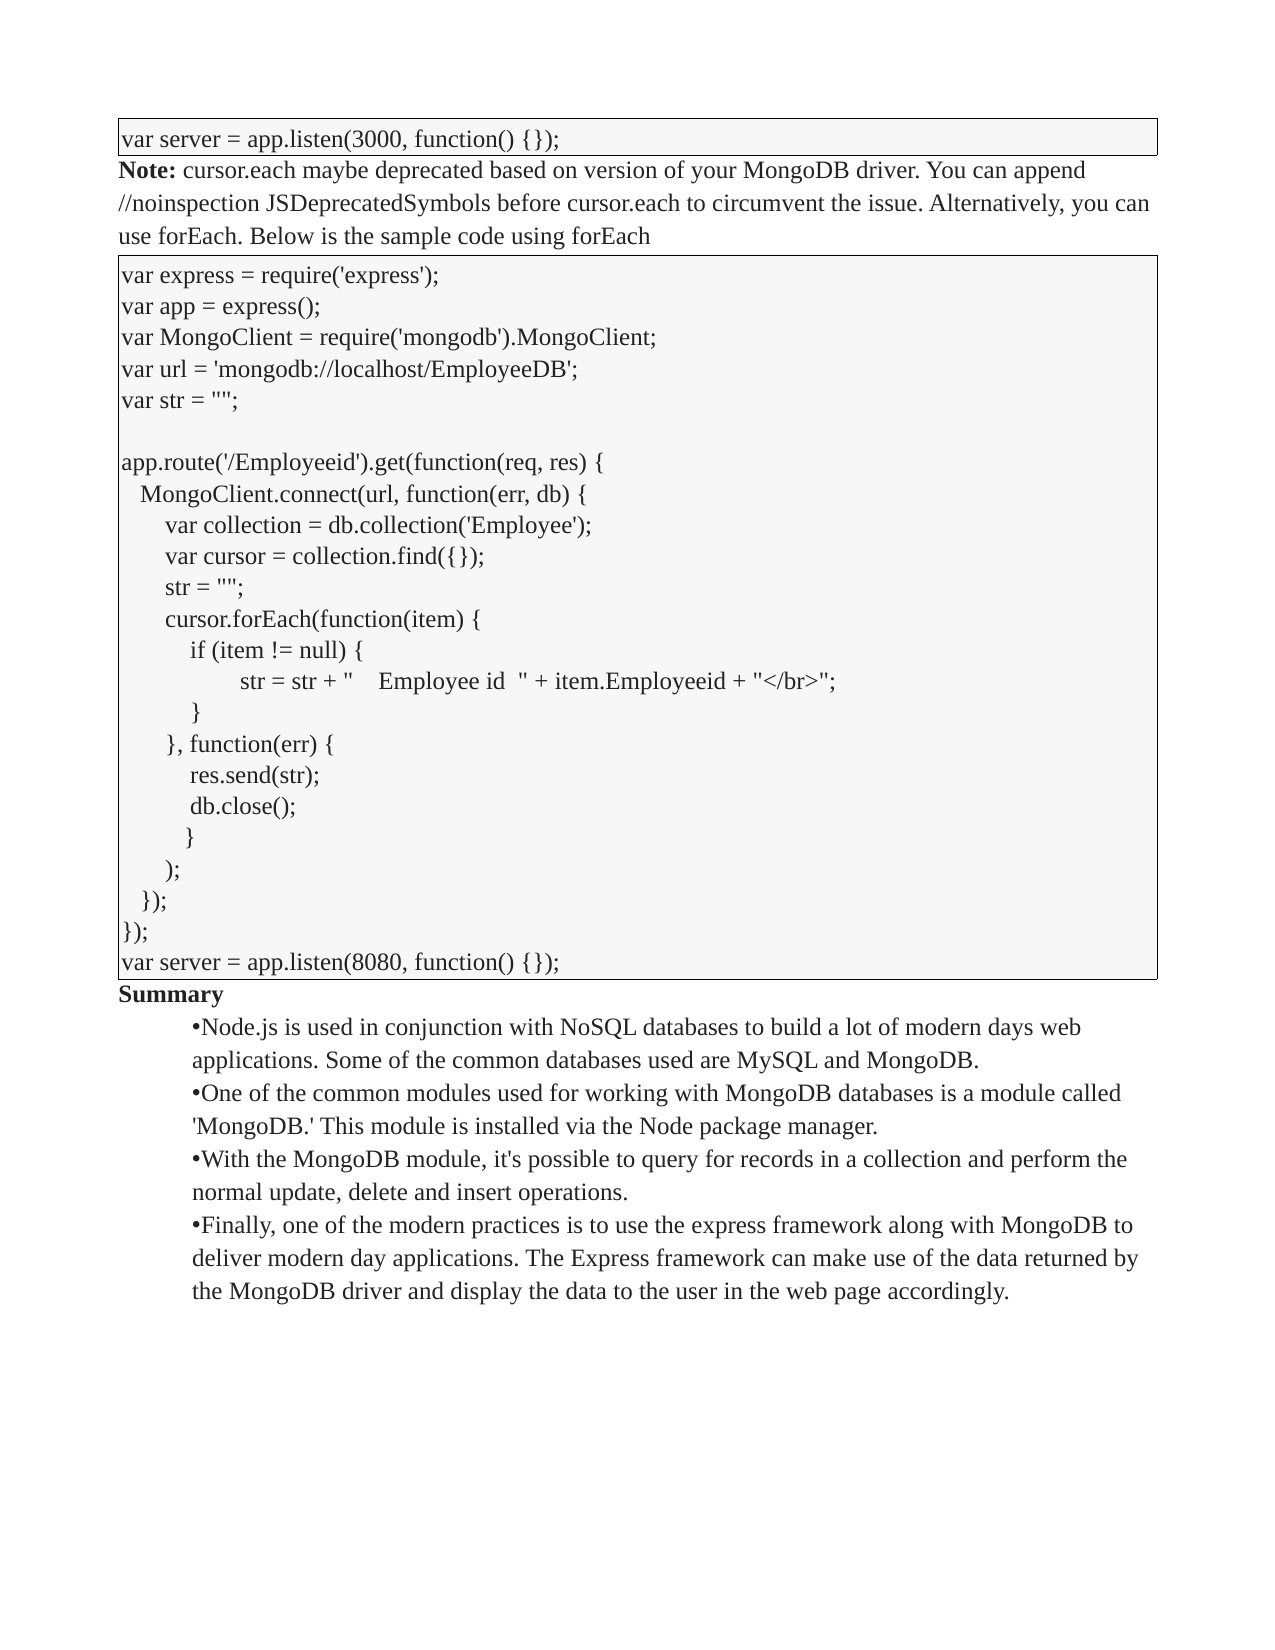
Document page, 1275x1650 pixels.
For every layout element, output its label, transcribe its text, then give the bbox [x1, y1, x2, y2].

text var MongoClient = require('mongodb').MongoClient; [119, 317, 1157, 348]
text }); [119, 911, 1157, 942]
text var server = app.listen(8080, function() {}); [119, 942, 1157, 979]
text }); [119, 879, 1157, 911]
list With the MongoDB module, it's possible to query for records in a collection and perform the normal update, delete and insert operations. [118, 1144, 1157, 1206]
text var express = require('express'); [119, 256, 1157, 286]
text cursor.forEach(function(item) { [119, 598, 1157, 629]
text if (item != null) { [119, 629, 1157, 661]
text }, function(err) { [119, 723, 1157, 754]
list Node.js is used in conjunction with NoSQL databases to build a lot of modern days web applications. Some of the common databases used are MySQL and MongoDB. [118, 1012, 1157, 1074]
text str = ""; [119, 567, 1157, 598]
text ); [119, 848, 1157, 879]
text var server = app.listen(3000, function() {}); [119, 119, 1157, 155]
text app.route('/Employeeid').get(function(req, res) { [119, 442, 1157, 473]
text } [119, 692, 1157, 723]
text str = str + " Employee id " + item.Employeeid + "</br>"; [119, 661, 1157, 692]
text var app = express(); [119, 286, 1157, 317]
list Finally, one of the modern practices is to use the express framework along with MongoDB to deliver modern day applications. The Express framework can make use of the data returned by the MongoDB driver and display the data to the user in the web page accordingly. [118, 1210, 1157, 1305]
text Summary [118, 980, 1157, 1008]
text db.close(); [119, 786, 1157, 817]
text var str = ""; [119, 379, 1157, 411]
list One of the common modules used for working with MongoDB databases is a module called 'MongoDB.' This module is installed via the Node package manager. [118, 1078, 1157, 1140]
text var cursor = collection.find({}); [119, 536, 1157, 567]
text var collection = db.collection('Employee'); [119, 504, 1157, 536]
text } [119, 817, 1157, 848]
text res.send(str); [119, 754, 1157, 786]
text MongoClient.connect(url, function(err, db) { [119, 473, 1157, 504]
text var url = 'mongodb://localhost/EmployeeDB'; [119, 348, 1157, 379]
text Note: cursor.each maybe deprecated based on version of your MongoDB driver. You can append //noinspection JSDeprecatedSymbols before cursor.each to circumvent the issue. Alternatively, you can use forEach. Below is the sample code using forEach [118, 156, 1157, 250]
